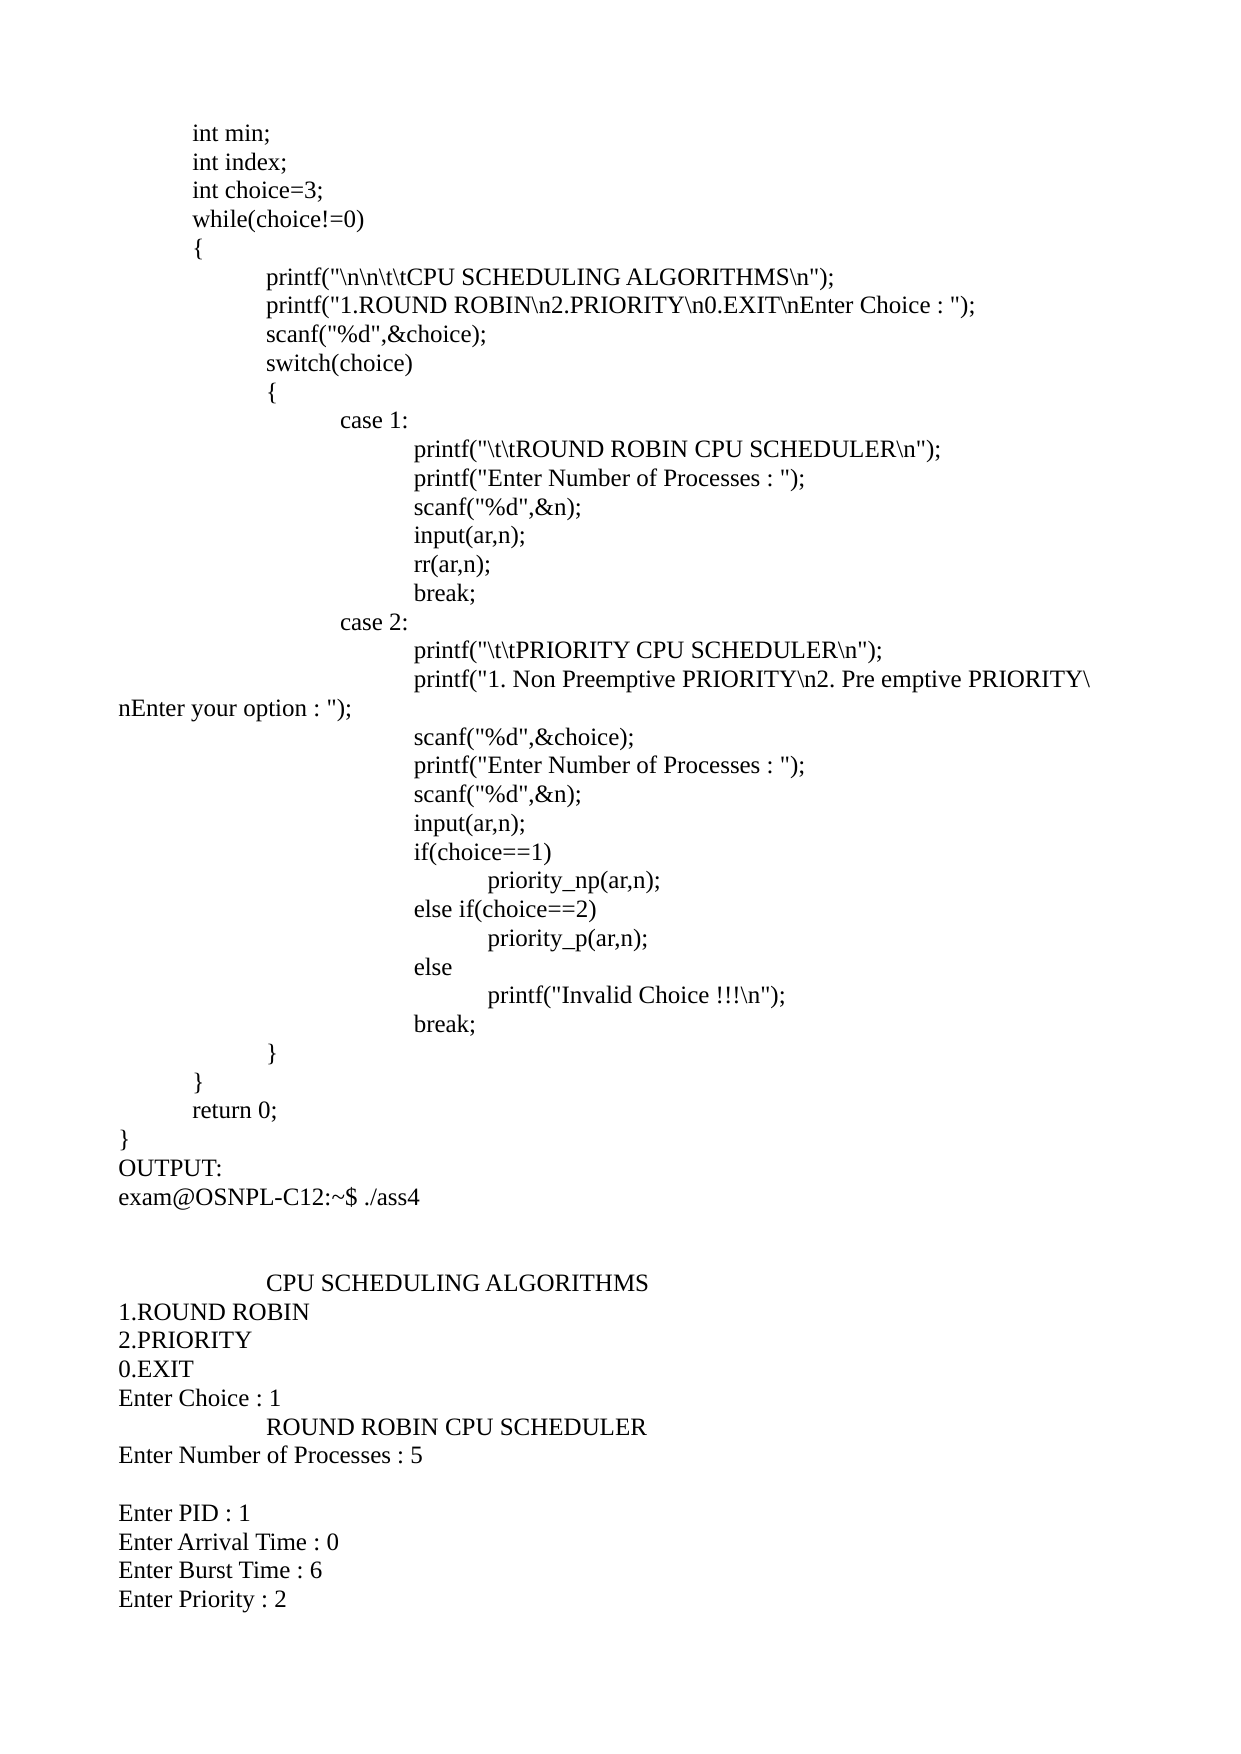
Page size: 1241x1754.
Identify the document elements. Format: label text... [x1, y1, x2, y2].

text int choice=3; [118, 176, 1122, 204]
text input(ar,n); [118, 521, 1122, 549]
text else if(choice==2) [118, 894, 1122, 923]
text exam@OSNPL-C12:~$ ./ass4 [118, 1182, 1122, 1211]
text 0.EXIT [118, 1354, 1122, 1383]
text printf("\n\n\t\tCPU SCHEDULING ALGORITHMS\n"); [118, 262, 1122, 291]
text printf("Invalid Choice !!!\n"); [118, 981, 1122, 1009]
text scanf("%d",&n); [118, 492, 1122, 521]
text scanf("%d",&n); [118, 779, 1122, 808]
text Enter Arrival Time : 0 [118, 1527, 1122, 1556]
text break; [118, 1009, 1122, 1038]
text priority_np(ar,n); [118, 866, 1122, 894]
text while(choice!=0) [118, 204, 1122, 233]
text priority_p(ar,n); [118, 923, 1122, 952]
text printf("\t\tPRIORITY CPU SCHEDULER\n"); [118, 636, 1122, 664]
text else [118, 952, 1122, 981]
text 1.ROUND ROBIN [118, 1297, 1122, 1326]
text } [118, 1067, 1122, 1096]
text OUTPUT: [118, 1153, 1122, 1182]
text ROUND ROBIN CPU SCHEDULER [118, 1412, 1122, 1441]
text rr(ar,n); [118, 549, 1122, 578]
text switch(choice) [118, 348, 1122, 377]
text printf("\t\tROUND ROBIN CPU SCHEDULER\n"); [118, 434, 1122, 463]
text { [118, 377, 1122, 406]
text case 2: [118, 607, 1122, 636]
text return 0; [118, 1096, 1122, 1124]
text Enter PID : 1 [118, 1498, 1122, 1527]
text printf("1.ROUND ROBIN\n2.PRIORITY\n0.EXIT\nEnter Choice : "); [118, 291, 1122, 319]
text Enter Burst Time : 6 [118, 1556, 1122, 1584]
text } [118, 1038, 1122, 1067]
text int min; [118, 118, 1122, 147]
text break; [118, 578, 1122, 607]
text Enter Choice : 1 [118, 1383, 1122, 1412]
text scanf("%d",&choice); [118, 722, 1122, 751]
text Enter Number of Processes : 5 [118, 1441, 1122, 1469]
text if(choice==1) [118, 837, 1122, 866]
text 2.PRIORITY [118, 1326, 1122, 1354]
text CPU SCHEDULING ALGORITHMS [118, 1268, 1122, 1297]
text input(ar,n); [118, 808, 1122, 837]
text } [118, 1124, 1122, 1153]
text printf("Enter Number of Processes : "); [118, 751, 1122, 779]
text printf("Enter Number of Processes : "); [118, 463, 1122, 492]
text printf("1. Non Preemptive PRIORITY\n2. Pre emptive PRIORITY\nEnter your option : "); [118, 664, 1122, 722]
text scanf("%d",&choice); [118, 319, 1122, 348]
text { [118, 233, 1122, 262]
text Enter Priority : 2 [118, 1584, 1122, 1613]
text int index; [118, 147, 1122, 176]
text case 1: [118, 406, 1122, 434]
